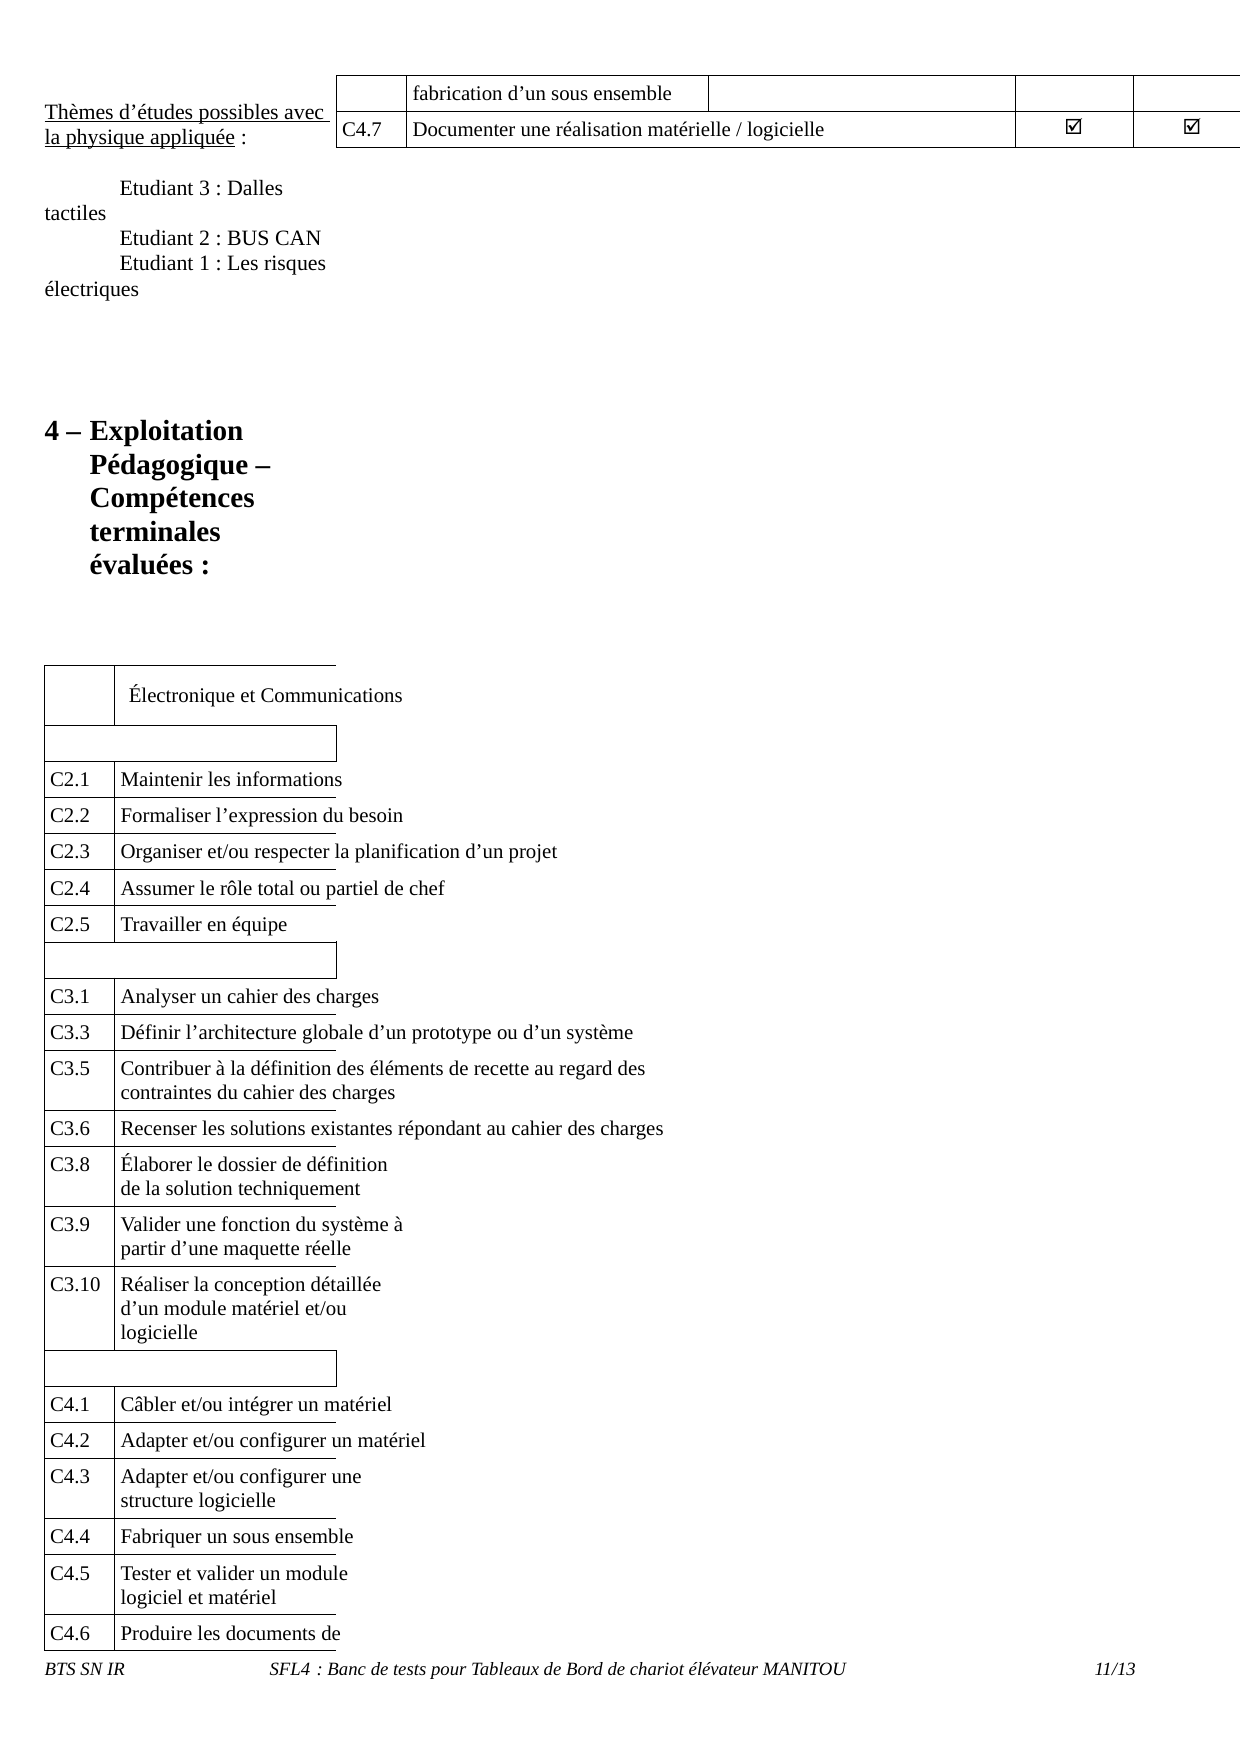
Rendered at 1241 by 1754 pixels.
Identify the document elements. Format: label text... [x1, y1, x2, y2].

table_cell Travailler en équipe [115, 906, 336, 941]
table_cell C2.4 [45, 870, 114, 905]
table_cell C4.6 [45, 1615, 114, 1650]
table_cell C3.3 [45, 1015, 114, 1049]
table_cell Adapter et/ou configurer un matériel [115, 1423, 336, 1458]
table_cell Câbler et/ou intégrer un matériel [115, 1387, 336, 1422]
table_cell Fabriquer un sous ensemble [115, 1519, 336, 1554]
table_cell C4.5 [45, 1555, 114, 1614]
table_cell Réaliser la conception détaillée d’un module matériel et/ou logicielle [115, 1267, 336, 1350]
table_cell [45, 943, 336, 977]
text Etudiant 3 : Dalles tactiles [44, 175, 336, 225]
table_cell [45, 1351, 336, 1386]
table_cell Recenser les solutions existantes répondant au cahier des charges [115, 1111, 336, 1146]
table_cell C2.5 [45, 906, 114, 941]
table_cell Assumer le rôle total ou partiel de chef [115, 870, 336, 905]
table_cell [45, 726, 336, 761]
table_cell Définir l’architecture globale d’un prototype ou d’un système [115, 1015, 336, 1049]
table_cell Contribuer à la définition des éléments de recette au regard des contraintes du cahier des charges [115, 1051, 336, 1109]
text Etudiant 2 : BUS CAN [44, 225, 336, 250]
table_cell C3.1 [45, 979, 114, 1013]
table_cell C4.7 [337, 112, 406, 147]
table_cell C2.1 [45, 762, 114, 797]
text Thèmes d’études possibles avec la physique appliquée : [44, 99, 336, 149]
table_cell  [1016, 112, 1133, 147]
table_cell C4.2 [45, 1423, 114, 1458]
table_cell  [1134, 112, 1240, 147]
table_cell Produire les documents de fabrication d’un sous ensemble [115, 1615, 336, 1650]
text Etudiant 1 : Les risques électriques [44, 250, 336, 301]
table_cell Documenter une réalisation matérielle / logicielle [407, 112, 1015, 147]
table_cell C4.4 [45, 1519, 114, 1554]
table_cell  [1134, 76, 1240, 111]
table_cell Intégrer un module logiciel [709, 76, 1015, 111]
table_cell Élaborer le dossier de définition de la solution techniquement [115, 1147, 336, 1206]
table_cell C2.2 [45, 798, 114, 833]
subtitle Exploitation Pédagogique – Compétences terminales évaluées : [44, 413, 336, 581]
table_cell C3.5 [45, 1051, 114, 1109]
table_cell  [1016, 76, 1133, 111]
table_cell Produire les documents de fabrication d’un sous ensemble [407, 76, 708, 111]
table_cell [337, 76, 406, 111]
table_cell C4.1 [45, 1387, 114, 1422]
table_cell Formaliser l’expression du besoin [115, 798, 336, 833]
table_cell C3.6 [45, 1111, 114, 1146]
table_cell C2.3 [45, 834, 114, 869]
table_cell C4.3 [45, 1459, 114, 1518]
table_cell C3.9 [45, 1207, 114, 1266]
table_cell Organiser et/ou respecter la planification d’un projet [115, 834, 336, 869]
table_cell Maintenir les informations [115, 762, 336, 797]
table_header Électronique et Communications [115, 666, 336, 725]
table_cell C3.8 [45, 1147, 114, 1206]
table_cell Valider une fonction du système à partir d’une maquette réelle [115, 1207, 336, 1266]
table_cell C3.10 [45, 1267, 114, 1350]
table_cell Adapter et/ou configurer une structure logicielle [115, 1459, 336, 1518]
table_cell Analyser un cahier des charges [115, 979, 336, 1013]
table_cell Tester et valider un module logiciel et matériel [115, 1555, 336, 1614]
table_header [45, 666, 114, 725]
